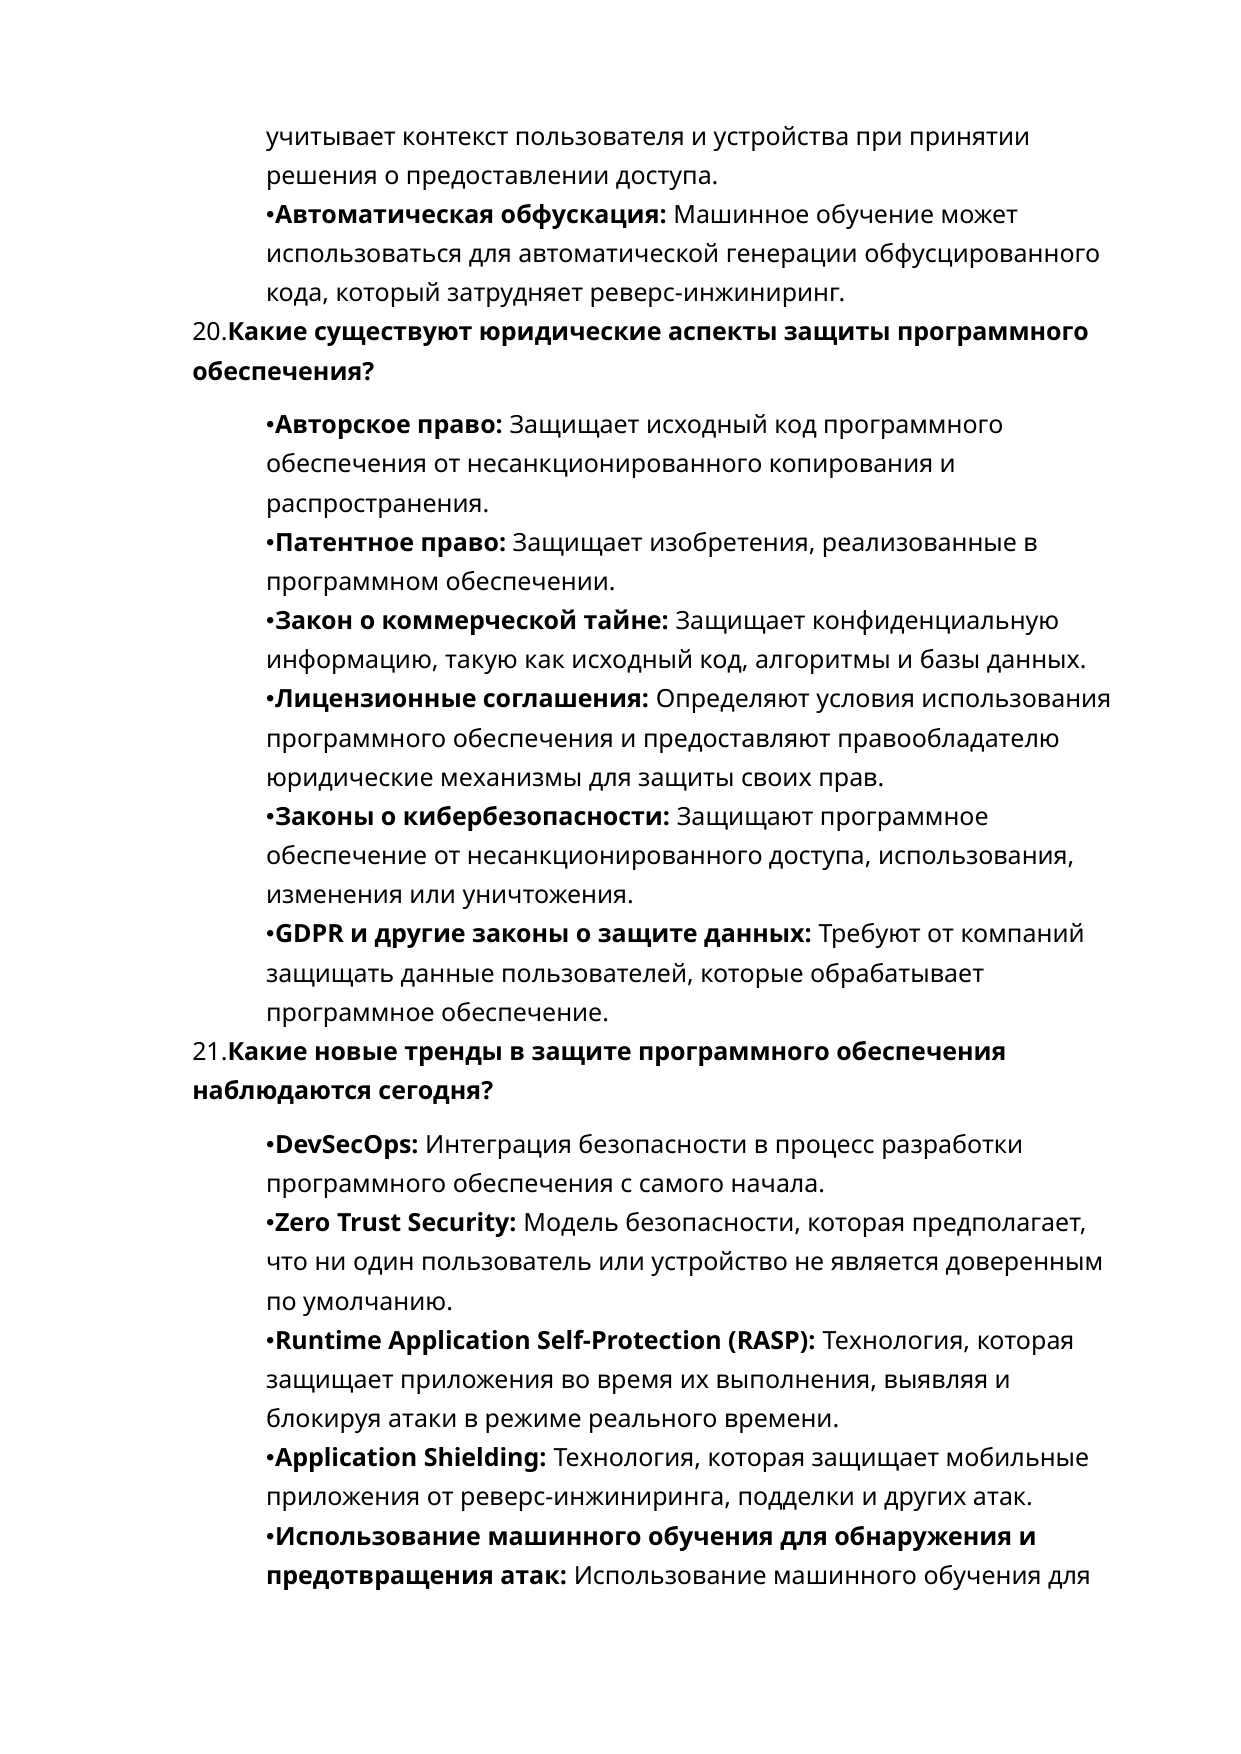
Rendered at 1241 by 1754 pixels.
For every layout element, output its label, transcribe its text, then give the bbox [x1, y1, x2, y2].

list Какие существуют юридические аспекты защиты программного обеспечения? [118, 314, 1122, 387]
list Законы о кибербезопасности: Защищают программное обеспечение от несанкционированного доступа, использования, изменения или уничтожения. [118, 798, 1122, 911]
list Патентное право: Защищает изобретения, реализованные в программном обеспечении. [118, 524, 1122, 598]
list Закон о коммерческой тайне: Защищает конфиденциальную информацию, такую как исходный код, алгоритмы и базы данных. [118, 603, 1122, 676]
list Использование машинного обучения для обнаружения и предотвращения атак: Использование машинного обучения для [118, 1518, 1122, 1591]
list Авторское право: Защищает исходный код программного обеспечения от несанкционированного копирования и распространения. [118, 407, 1122, 519]
list Zero Trust Security: Модель безопасности, которая предполагает, что ни один пользователь или устройство не является доверенным по умолчанию. [118, 1205, 1122, 1317]
list Какие новые тренды в защите программного обеспечения наблюдаются сегодня? [118, 1033, 1122, 1107]
list Лицензионные соглашения: Определяют условия использования программного обеспечения и предоставляют правообладателю юридические механизмы для защиты своих прав. [118, 681, 1122, 793]
list учитывает контекст пользователя и устройства при принятии решения о предоставлении доступа. [118, 118, 1122, 191]
list Runtime Application Self-Protection (RASP): Технология, которая защищает приложения во время их выполнения, выявляя и блокируя атаки в режиме реального времени. [118, 1322, 1122, 1435]
list Application Shielding: Технология, которая защищает мобильные приложения от реверс-инжиниринга, подделки и других атак. [118, 1440, 1122, 1513]
list DevSecOps: Интеграция безопасности в процесс разработки программного обеспечения с самого начала. [118, 1126, 1122, 1200]
list GDPR и другие законы о защите данных: Требуют от компаний защищать данные пользователей, которые обрабатывает программное обеспечение. [118, 916, 1122, 1028]
list Автоматическая обфускация: Машинное обучение может использоваться для автоматической генерации обфусцированного кода, который затрудняет реверс-инжиниринг. [118, 196, 1122, 309]
